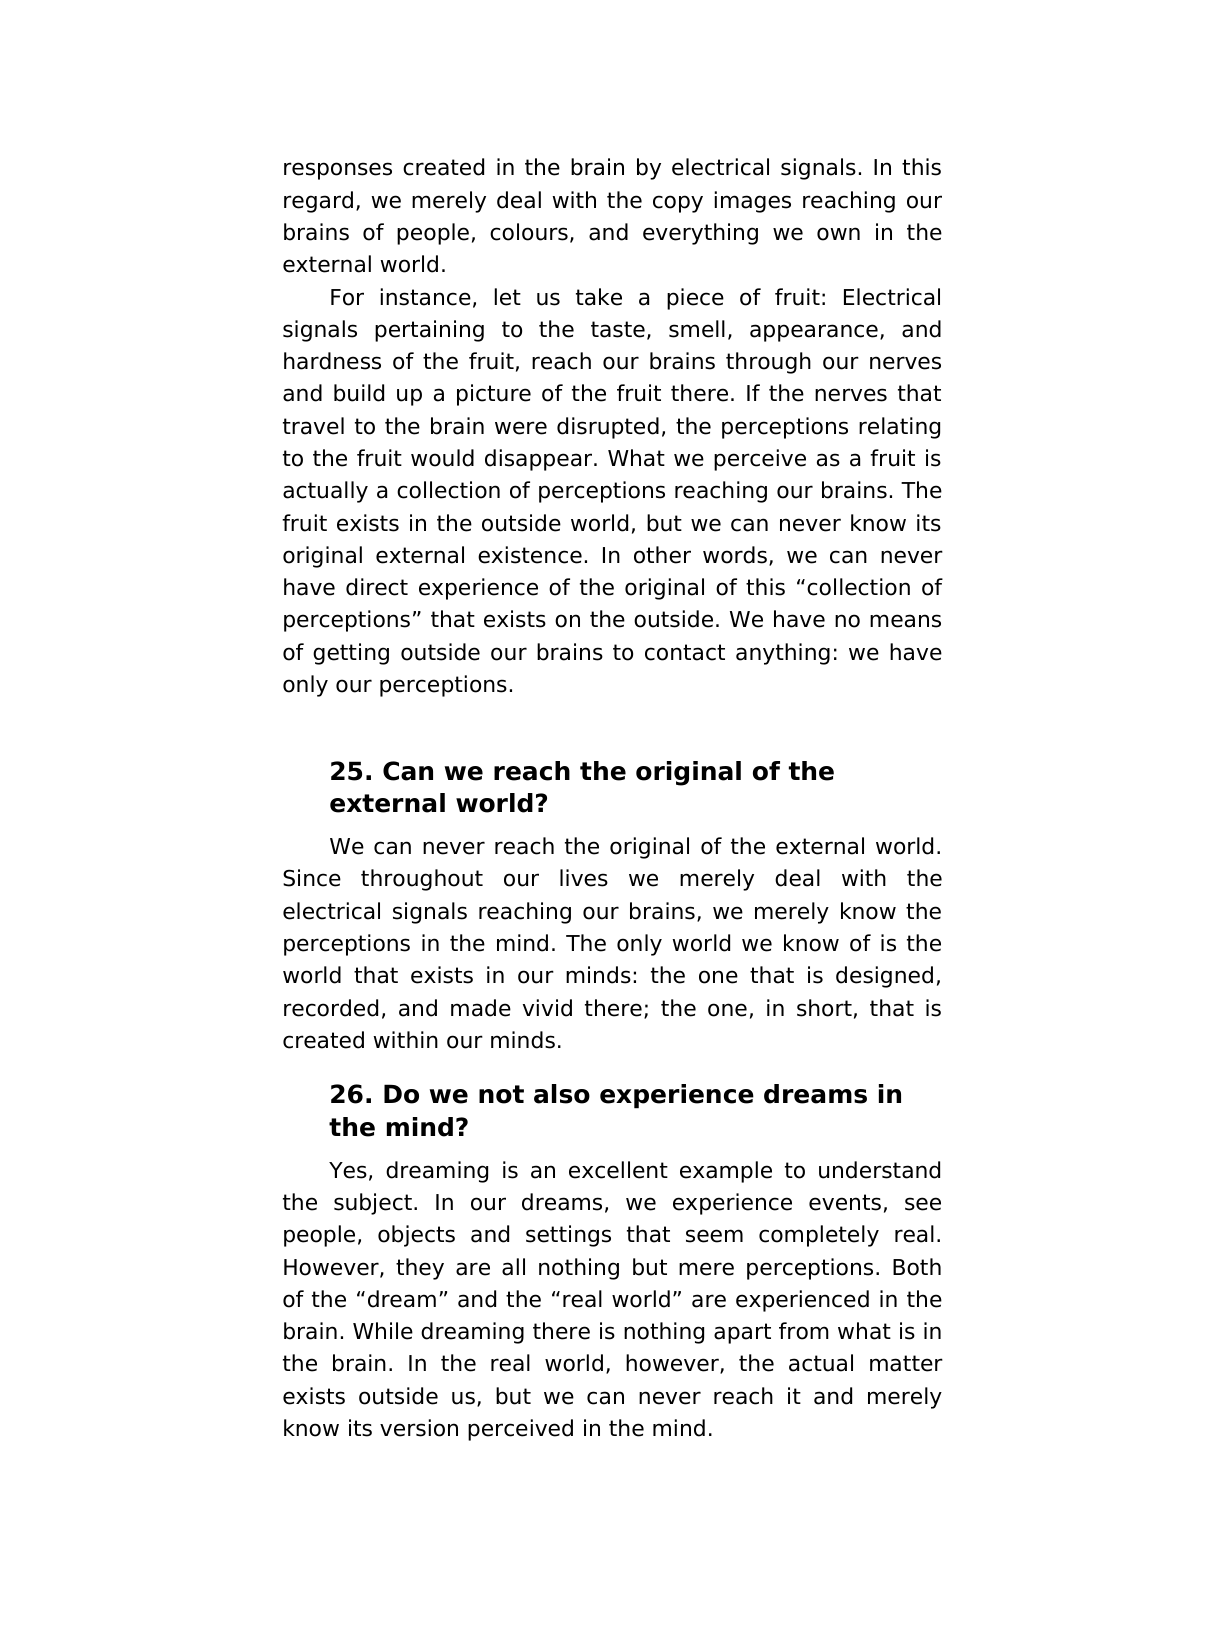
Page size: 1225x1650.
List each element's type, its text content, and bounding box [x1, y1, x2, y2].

text 26. Do we not also experience dreams in [282, 1087, 943, 1108]
text responses created in the brain by electrical signals. In this regard, we merely deal with the copy images reaching our brains of people, colours, and everything we own in the external world. [282, 150, 943, 279]
text the mind? [282, 1120, 943, 1141]
text 25. Can we reach the original of the [282, 763, 943, 784]
text We can never reach the original of the external world. Since throughout our lives we merely deal with the electrical signals reaching our brains, we merely know the perceptions in the mind. The only world we know of is the world that exists in our minds: the one that is designed, recorded, and made vivid there; the one, in short, that is created within our minds. [282, 829, 943, 1055]
text Yes, dreaming is an excellent example to understand the subject. In our dreams, we experience events, see people, objects and settings that seem completely real. However, they are all nothing but mere perceptions. Both of the “dream” and the “real world” are experienced in the brain. While dreaming there is nothing apart from what is in the brain. In the real world, however, the actual matter exists outside us, but we can never reach it and merely know its version perceived in the mind. [282, 1152, 943, 1443]
text external world? [282, 796, 943, 817]
text For instance, let us take a piece of fruit: Electrical signals pertaining to the taste, smell, appearance, and hardness of the fruit, reach our brains through our nerves and build up a picture of the fruit there. If the nerves that travel to the brain were disrupted, the perceptions relating to the fruit would disappear. What we perceive as a fruit is actually a collection of perceptions reaching our brains. The fruit exists in the outside world, but we can never know its original external existence. In other words, we can never have direct experience of the original of this “collection of perceptions” that exists on the outside. We have no means of getting outside our brains to contact anything: we have only our perceptions. [282, 279, 943, 699]
